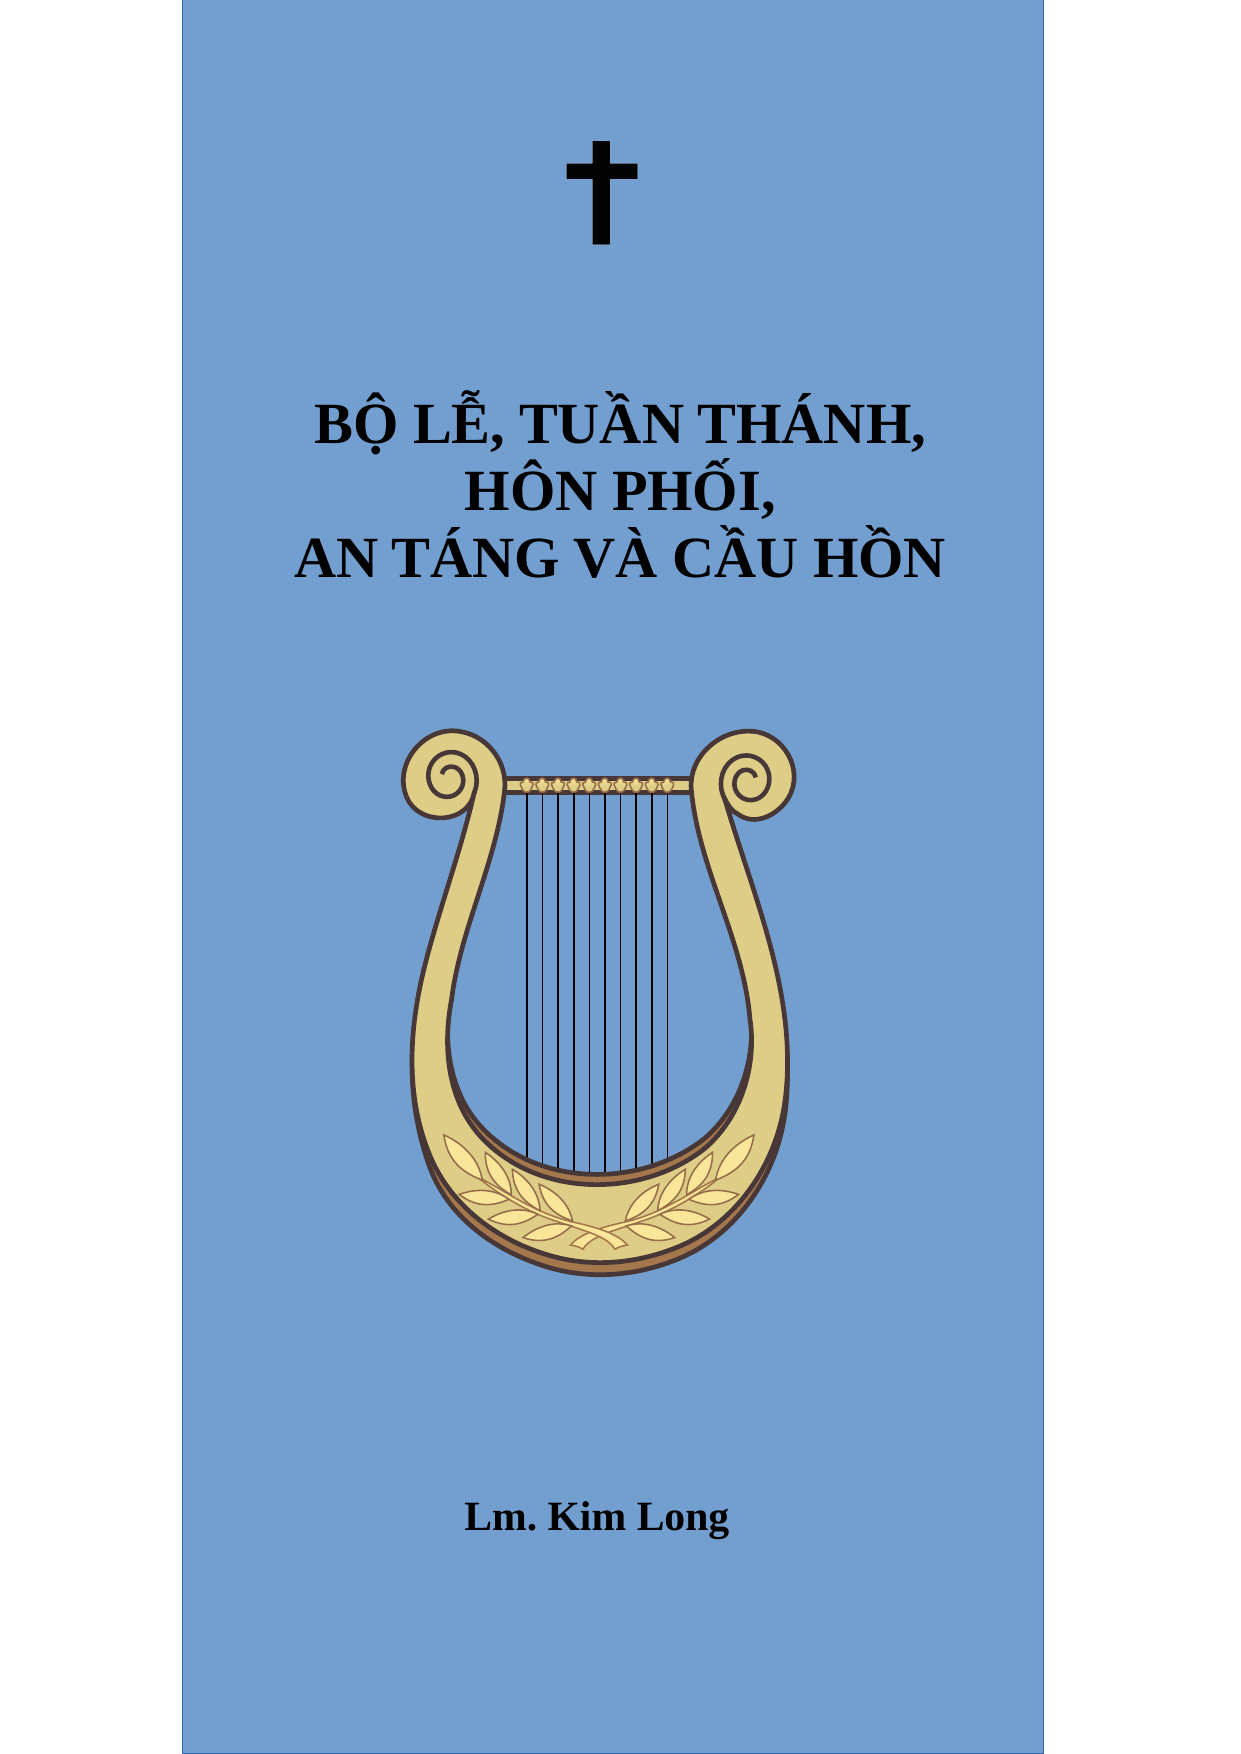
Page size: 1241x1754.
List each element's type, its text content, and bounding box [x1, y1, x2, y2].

text HÔN PHỐI, [288, 456, 952, 523]
text AN TÁNG VÀ CẦU HỒN [288, 523, 952, 590]
text BỘ LỄ, TUẦN THÁNH, [288, 389, 952, 456]
text Lm. Kim Long [315, 1492, 878, 1540]
